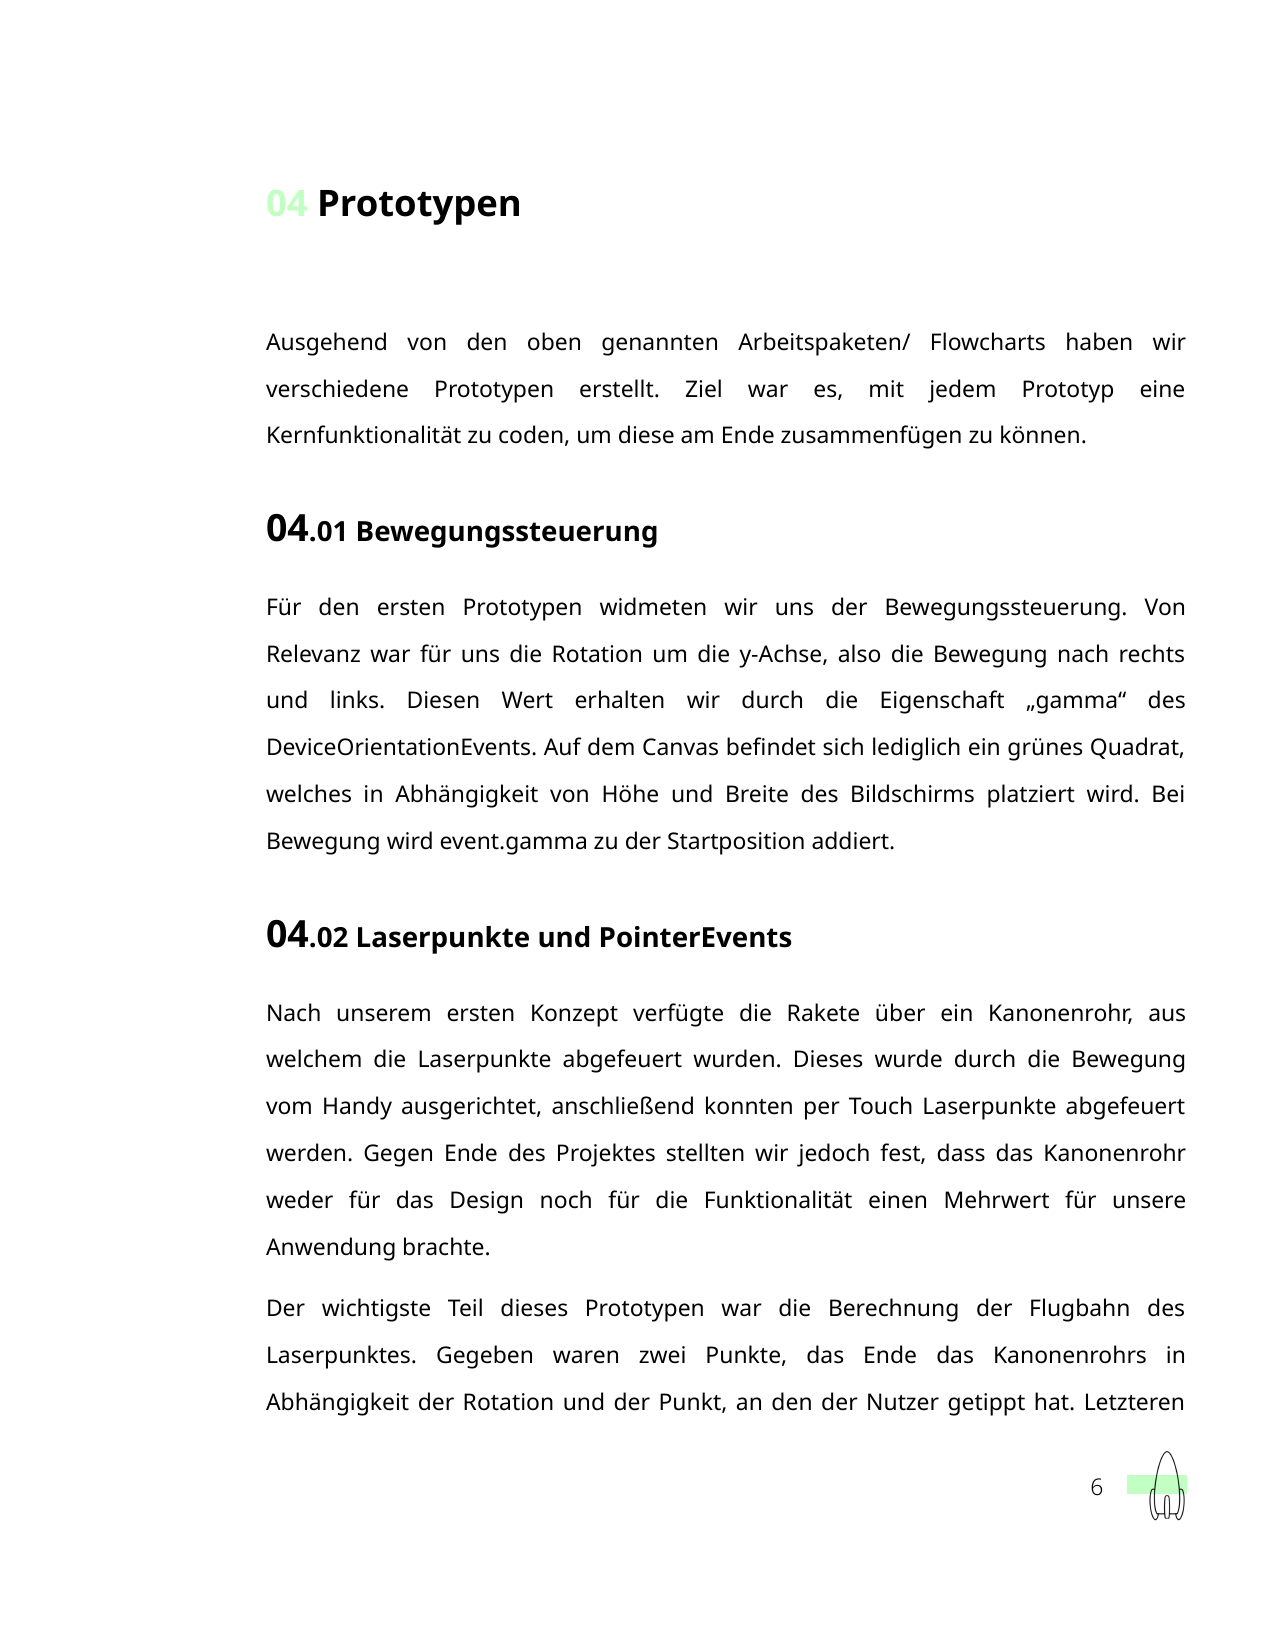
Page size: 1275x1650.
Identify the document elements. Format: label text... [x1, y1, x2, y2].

text Ausgehend von den oben genannten Arbeitspaketen/ Flowcharts haben wir verschiedene Prototypen erstellt. Ziel war es, mit jedem Prototyp eine Kernfunktionalität zu coden, um diese am Ende zusammenfügen zu können. [266, 326, 1186, 451]
text Der wichtigste Teil dieses Prototypen war die Berechnung der Flugbahn des Laserpunktes. Gegeben waren zwei Punkte, das Ende das Kanonenrohrs in Abhängigkeit der Rotation und der Punkt, an den der Nutzer getippt hat. Letzteren [266, 1292, 1186, 1417]
subtitle 04.01 Bewegungssteuerung [266, 502, 1186, 553]
text Nach unserem ersten Konzept verfügte die Rakete über ein Kanonenrohr, aus welchem die Laserpunkte abgefeuert wurden. Dieses wurde durch die Bewegung vom Handy ausgerichtet, anschließend konnten per Touch Laserpunkte abgefeuert werden. Gegen Ende des Projektes stellten wir jedoch fest, dass das Kanonenrohr weder für das Design noch für die Funktionalität einen Mehrwert für unsere Anwendung brachte. [266, 996, 1186, 1262]
subtitle 04 Prototypen [266, 177, 1186, 227]
text Für den ersten Prototypen widmeten wir uns der Bewegungssteuerung. Von Relevanz war für uns die Rotation um die y-Achse, also die Bewegung nach rechts und links. Diesen Wert erhalten wir durch die Eigenschaft „gamma“ des DeviceOrientationEvents. Auf dem Canvas befindet sich lediglich ein grünes Quadrat, welches in Abhängigkeit von Höhe und Breite des Bildschirms platziert wird. Bei Bewegung wird event.gamma zu der Startposition addiert. [266, 591, 1186, 856]
subtitle 04.02 Laserpunkte und PointerEvents [266, 907, 1186, 958]
